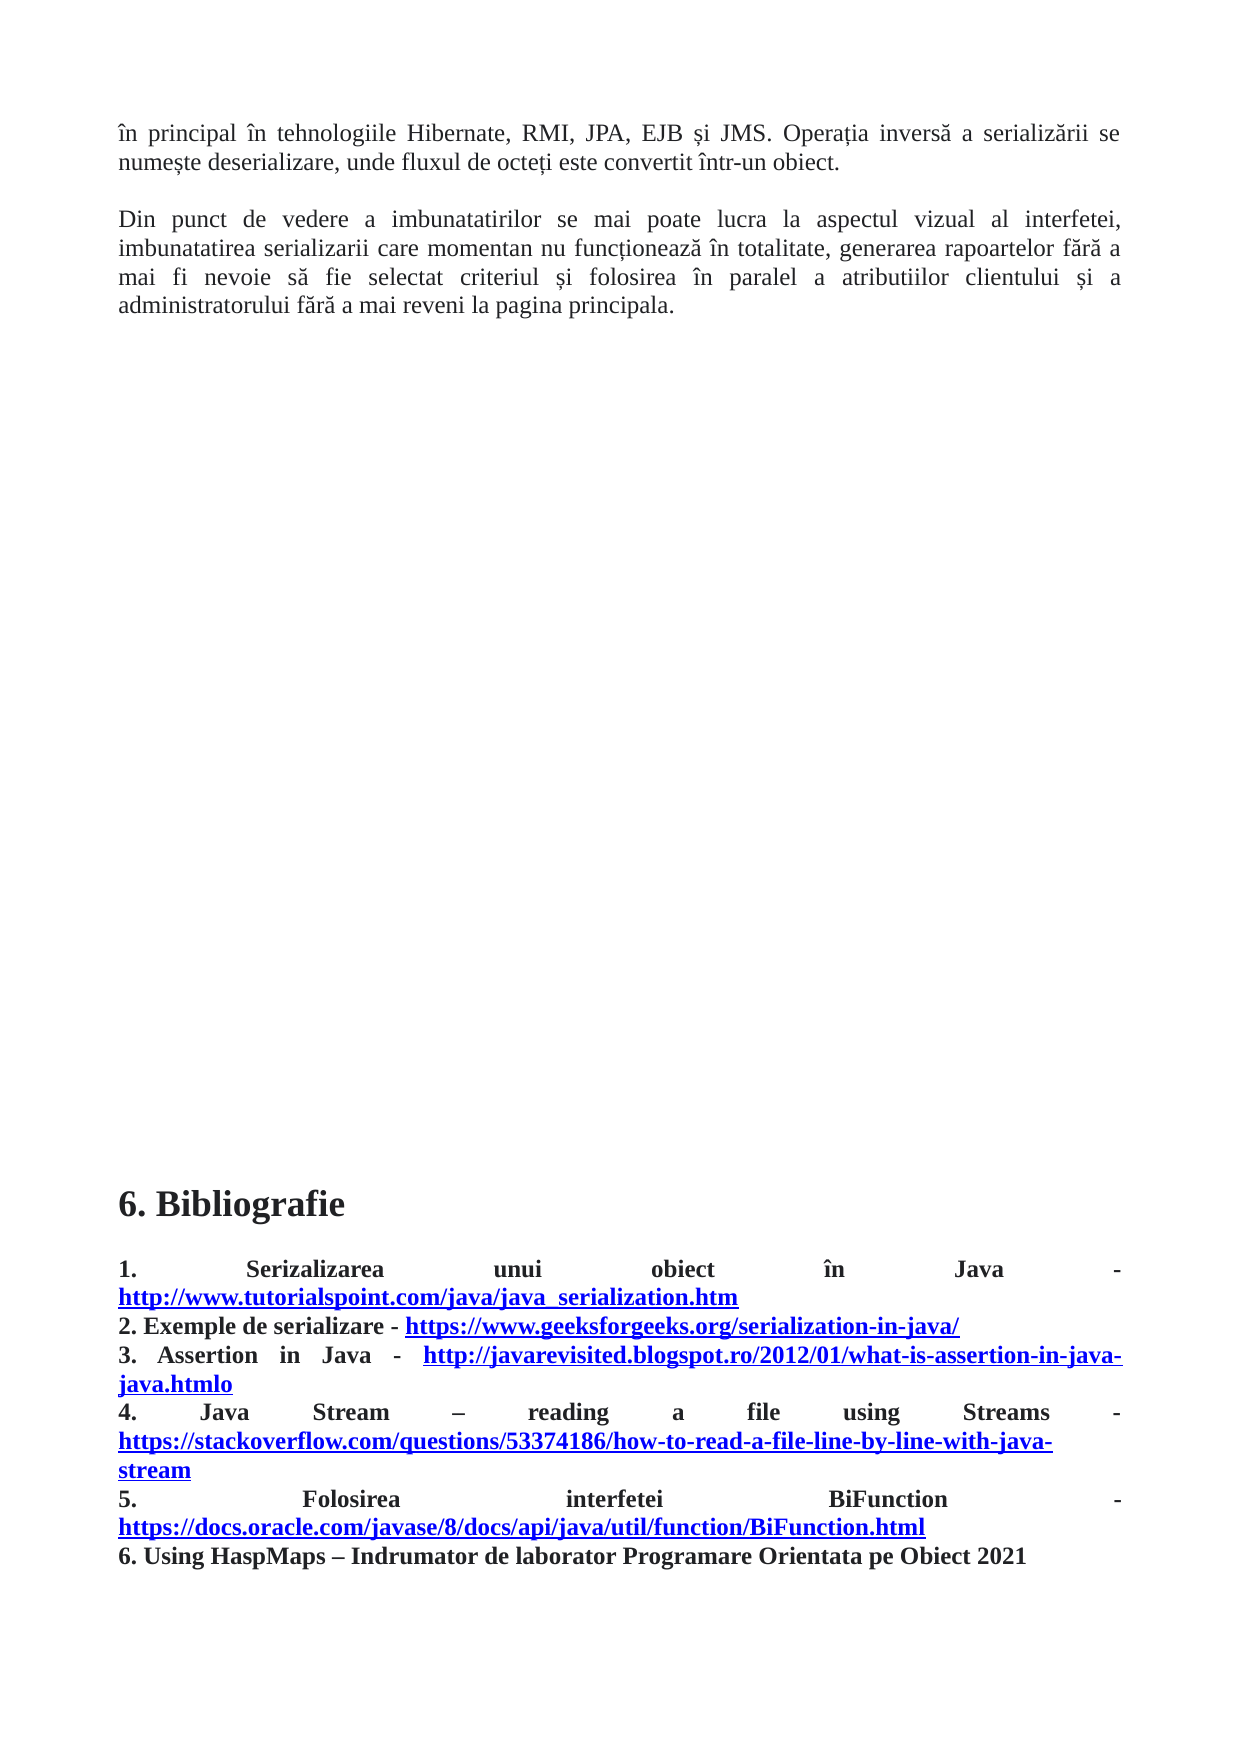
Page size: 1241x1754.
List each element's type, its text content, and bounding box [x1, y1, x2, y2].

text în principal în tehnologiile Hibernate, RMI, JPA, EJB și JMS. Operația inversă a serializării se numește deserializare, unde fluxul de octeți este convertit într-un obiect. [118, 118, 1122, 176]
text 6. Using HaspMaps – Indrumator de laborator Programare Orientata pe Obiect 2021 [118, 1541, 1122, 1570]
text 3. Assertion in Java - http://javarevisited.blogspot.ro/2012/01/what-is-assertion-in-java-java.htmlo [118, 1340, 1122, 1397]
text 4. Java Stream – reading a file using Streams - https://stackoverflow.com/questions/53374186/how-to-read-a-file-line-by-line-with-java-stream [118, 1397, 1122, 1484]
text Din punct de vedere a imbunatatirilor se mai poate lucra la aspectul vizual al interfetei, imbunatatirea serializarii care momentan nu funcționează în totalitate, generarea rapoartelor fără a mai fi nevoie să fie selectat criteriul și folosirea în paralel a atributiilor clientului și a administratorului fără a mai reveni la pagina principala. [118, 204, 1122, 319]
text 5. Folosirea interfetei BiFunction - https://docs.oracle.com/javase/8/docs/api/java/util/function/BiFunction.html [118, 1484, 1122, 1541]
text 6. Bibliografie [118, 1182, 1122, 1225]
text 1. Serizalizarea unui obiect în Java - http://www.tutorialspoint.com/java/java_serialization.htm [118, 1254, 1122, 1311]
text 2. Exemple de serializare - https://www.geeksforgeeks.org/serialization-in-java/ [118, 1311, 1122, 1340]
